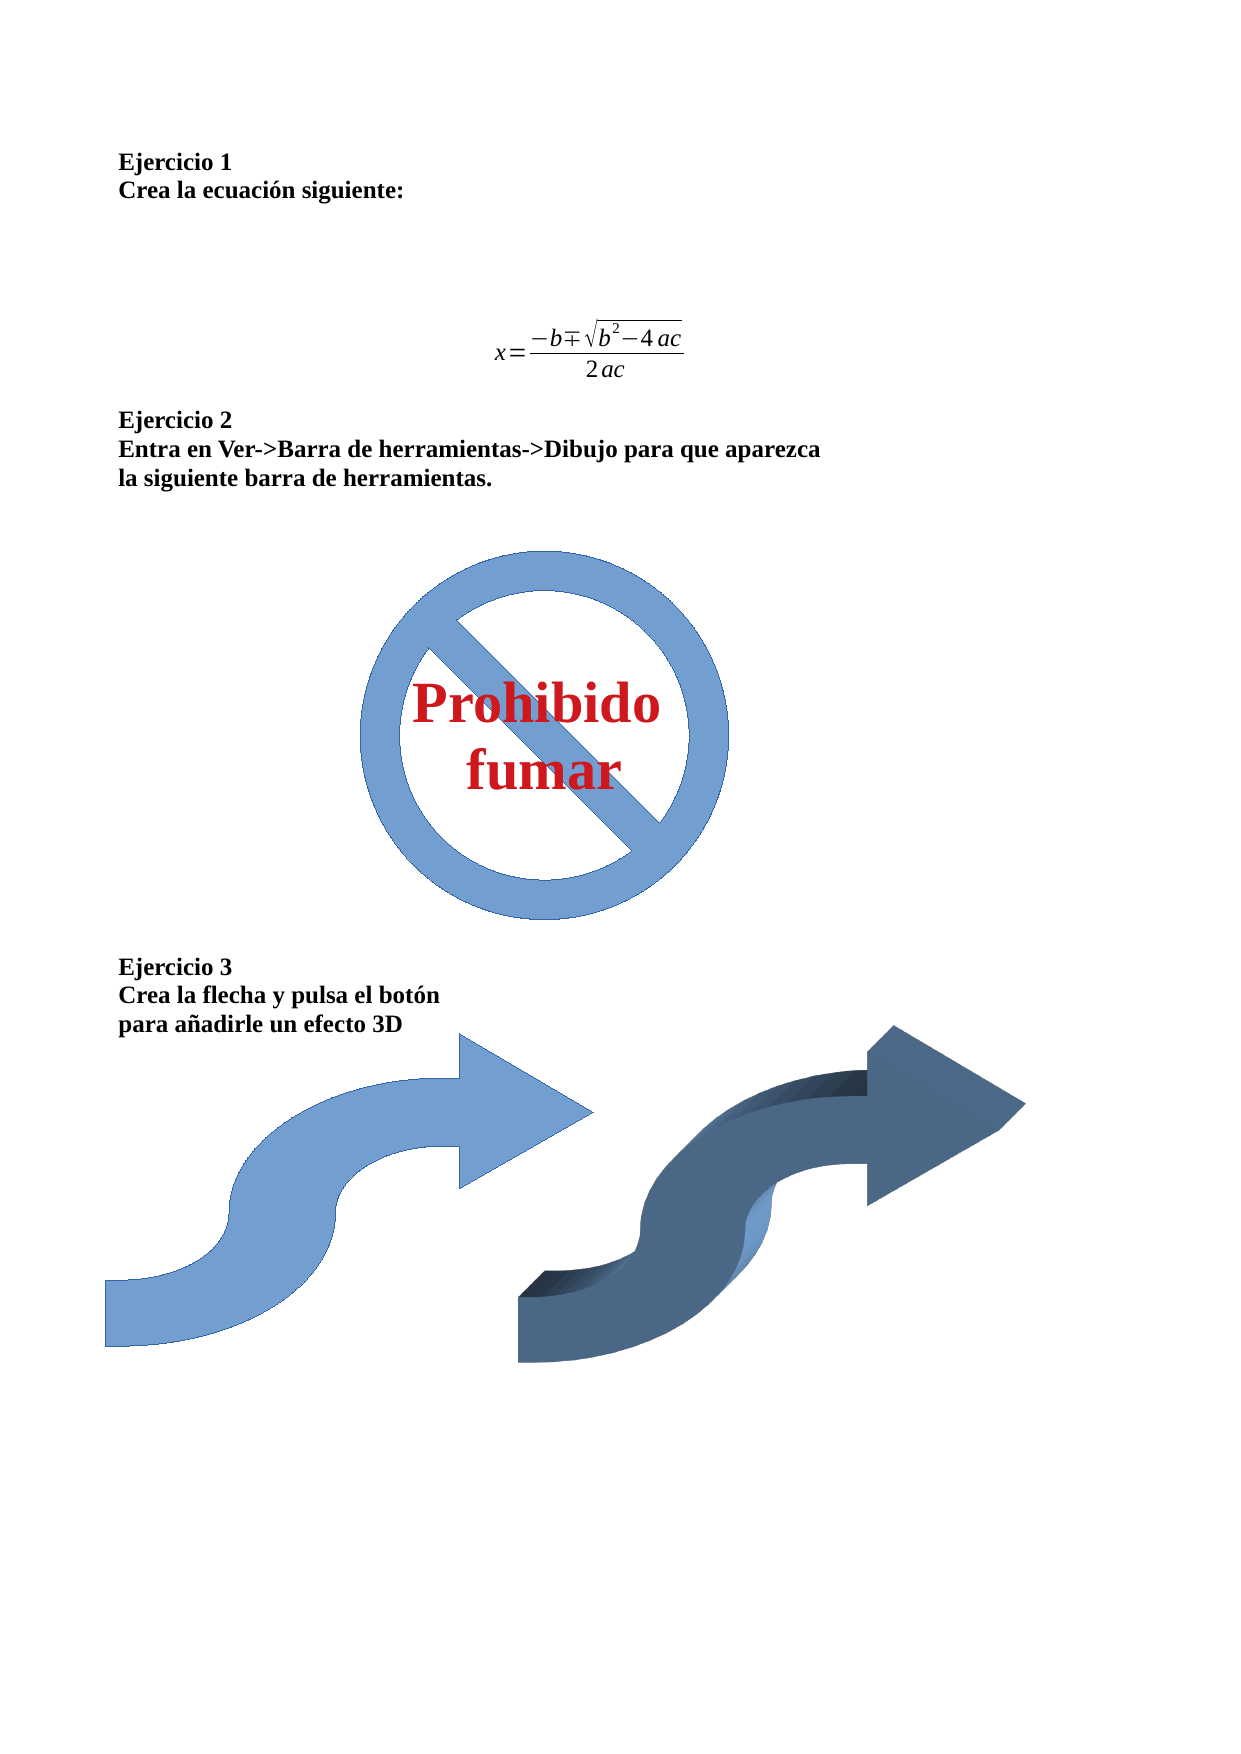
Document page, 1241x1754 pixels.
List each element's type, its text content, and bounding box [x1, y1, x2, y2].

text Ejercicio 1 [118, 147, 1122, 176]
text Crea la ecuación siguiente: [118, 176, 1122, 204]
text Ejercicio 2 [118, 406, 1122, 434]
text Crea la flecha y pulsa el botón [118, 981, 1122, 1009]
text la siguiente barra de herramientas. [118, 463, 1122, 492]
text Ejercicio 3 [118, 952, 1122, 981]
text para añadirle un efecto 3D [118, 1009, 1122, 1038]
text Entra en Ver->Barra de herramientas->Dibujo para que aparezca [118, 434, 1122, 463]
